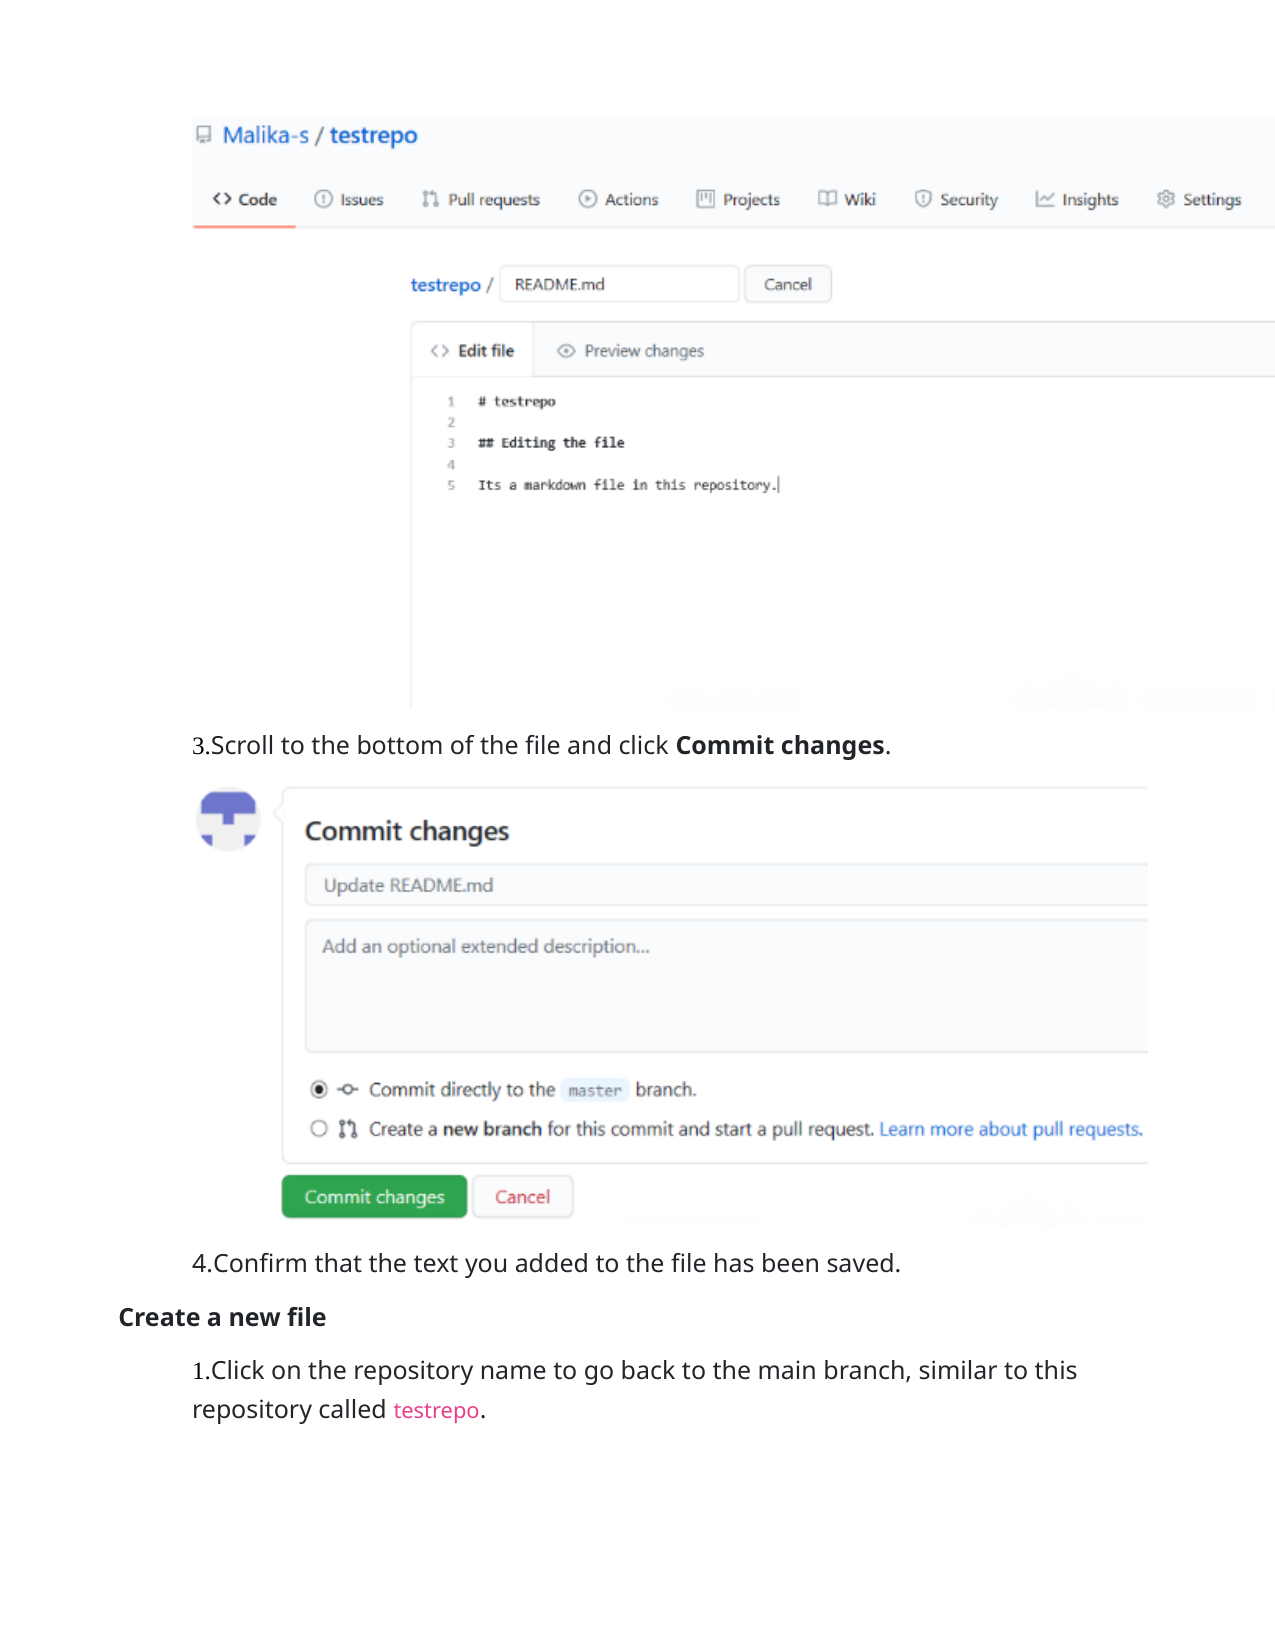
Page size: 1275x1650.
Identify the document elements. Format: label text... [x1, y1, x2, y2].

list Scroll to the bottom of the file and click Commit changes. [118, 728, 1157, 762]
text Create a new file [118, 1299, 1157, 1333]
picture [191, 781, 1148, 1227]
picture [191, 118, 1275, 709]
list Click on the repository name to go back to the main branch, similar to this repository called testrepo. [118, 1353, 1157, 1426]
list Confirm that the text you added to the file has been saved. [118, 1246, 1157, 1279]
